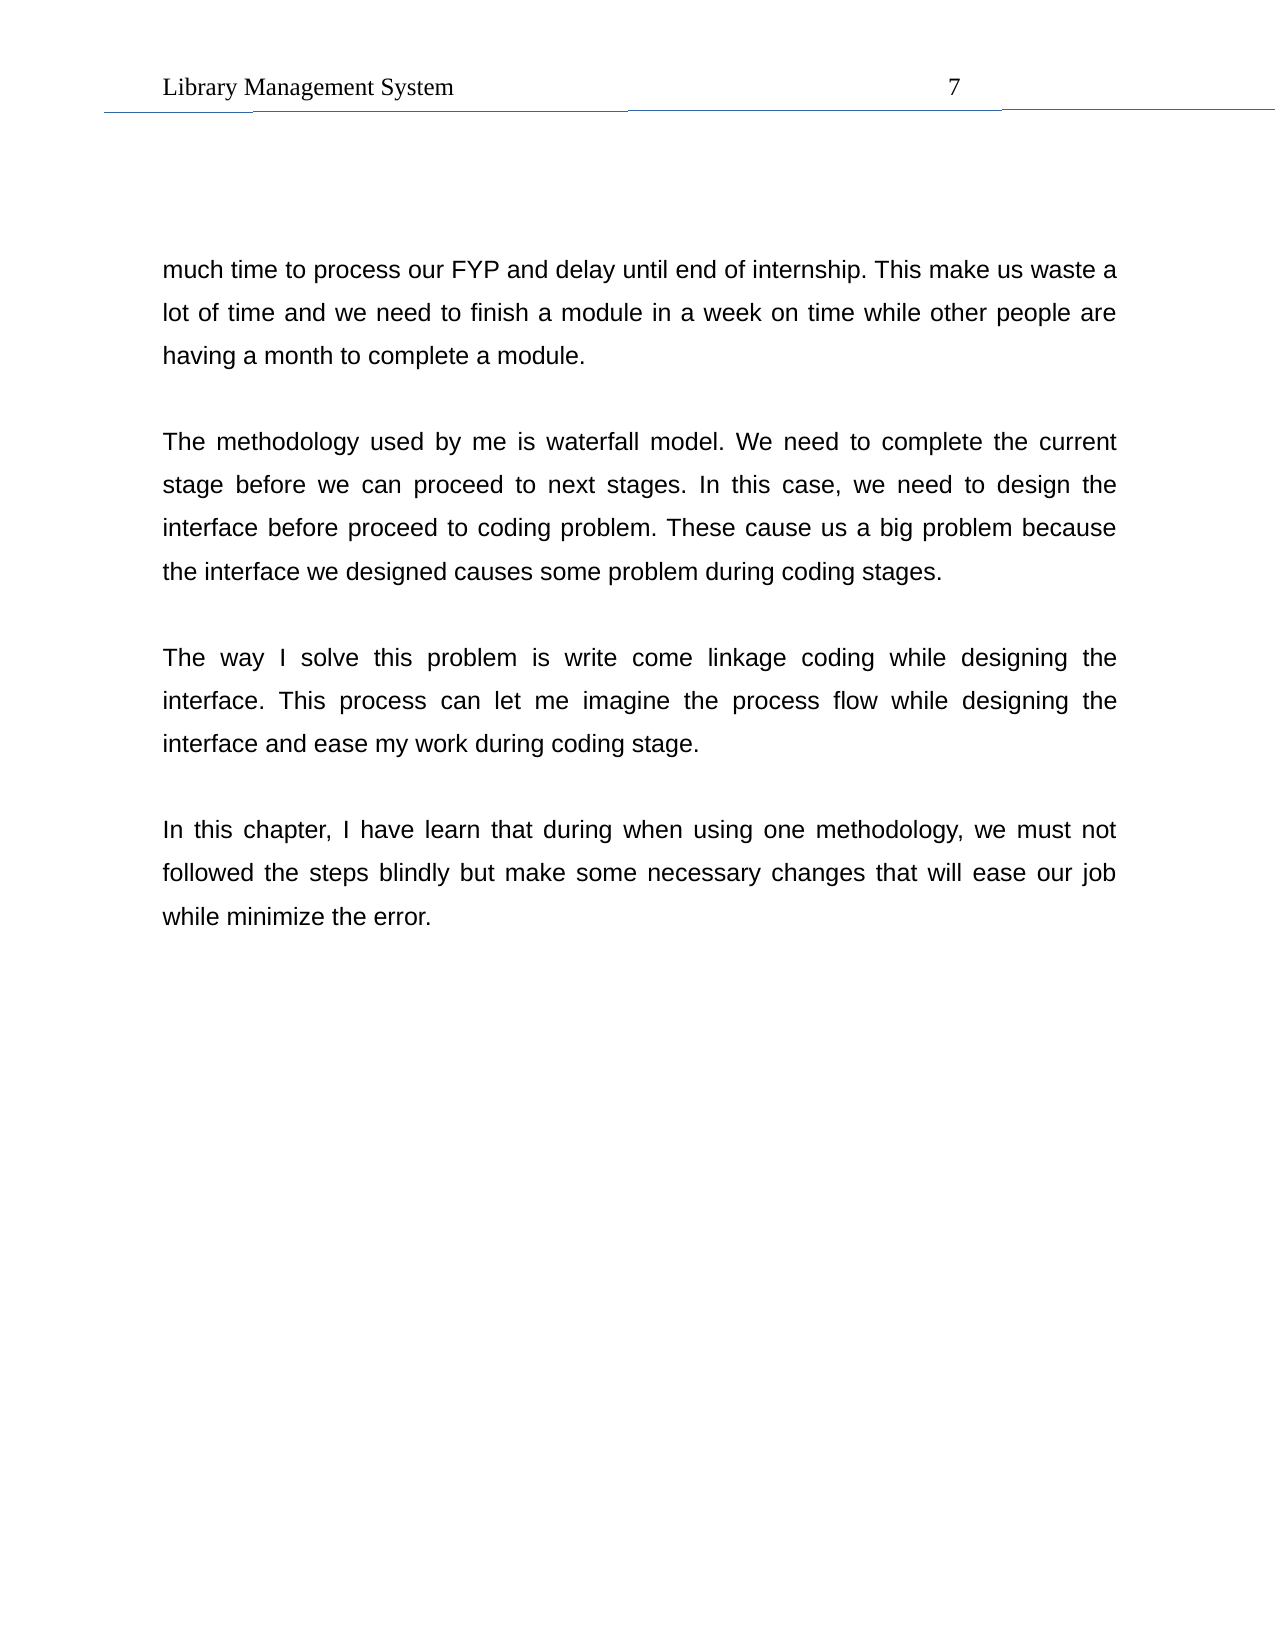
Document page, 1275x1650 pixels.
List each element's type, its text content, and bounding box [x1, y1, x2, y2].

text In this chapter, I have learn that during when using one methodology, we must not followed the steps blindly but make some necessary changes that will ease our job while minimize the error. [162, 815, 1119, 930]
text The way I solve this problem is write come linkage coding while designing the interface. This process can let me imagine the process flow while designing the interface and ease my work during coding stage. [162, 643, 1119, 758]
text The methodology used by me is waterfall model. We need to complete the current stage before we can proceed to next stages. In this case, we need to design the interface before proceed to coding problem. These cause us a big problem because the interface we designed causes some problem during coding stages. [162, 427, 1119, 585]
text much time to process our FYP and delay until end of internship. This make us waste a lot of time and we need to finish a module in a week on time while other people are having a month to complete a module. [162, 255, 1119, 370]
